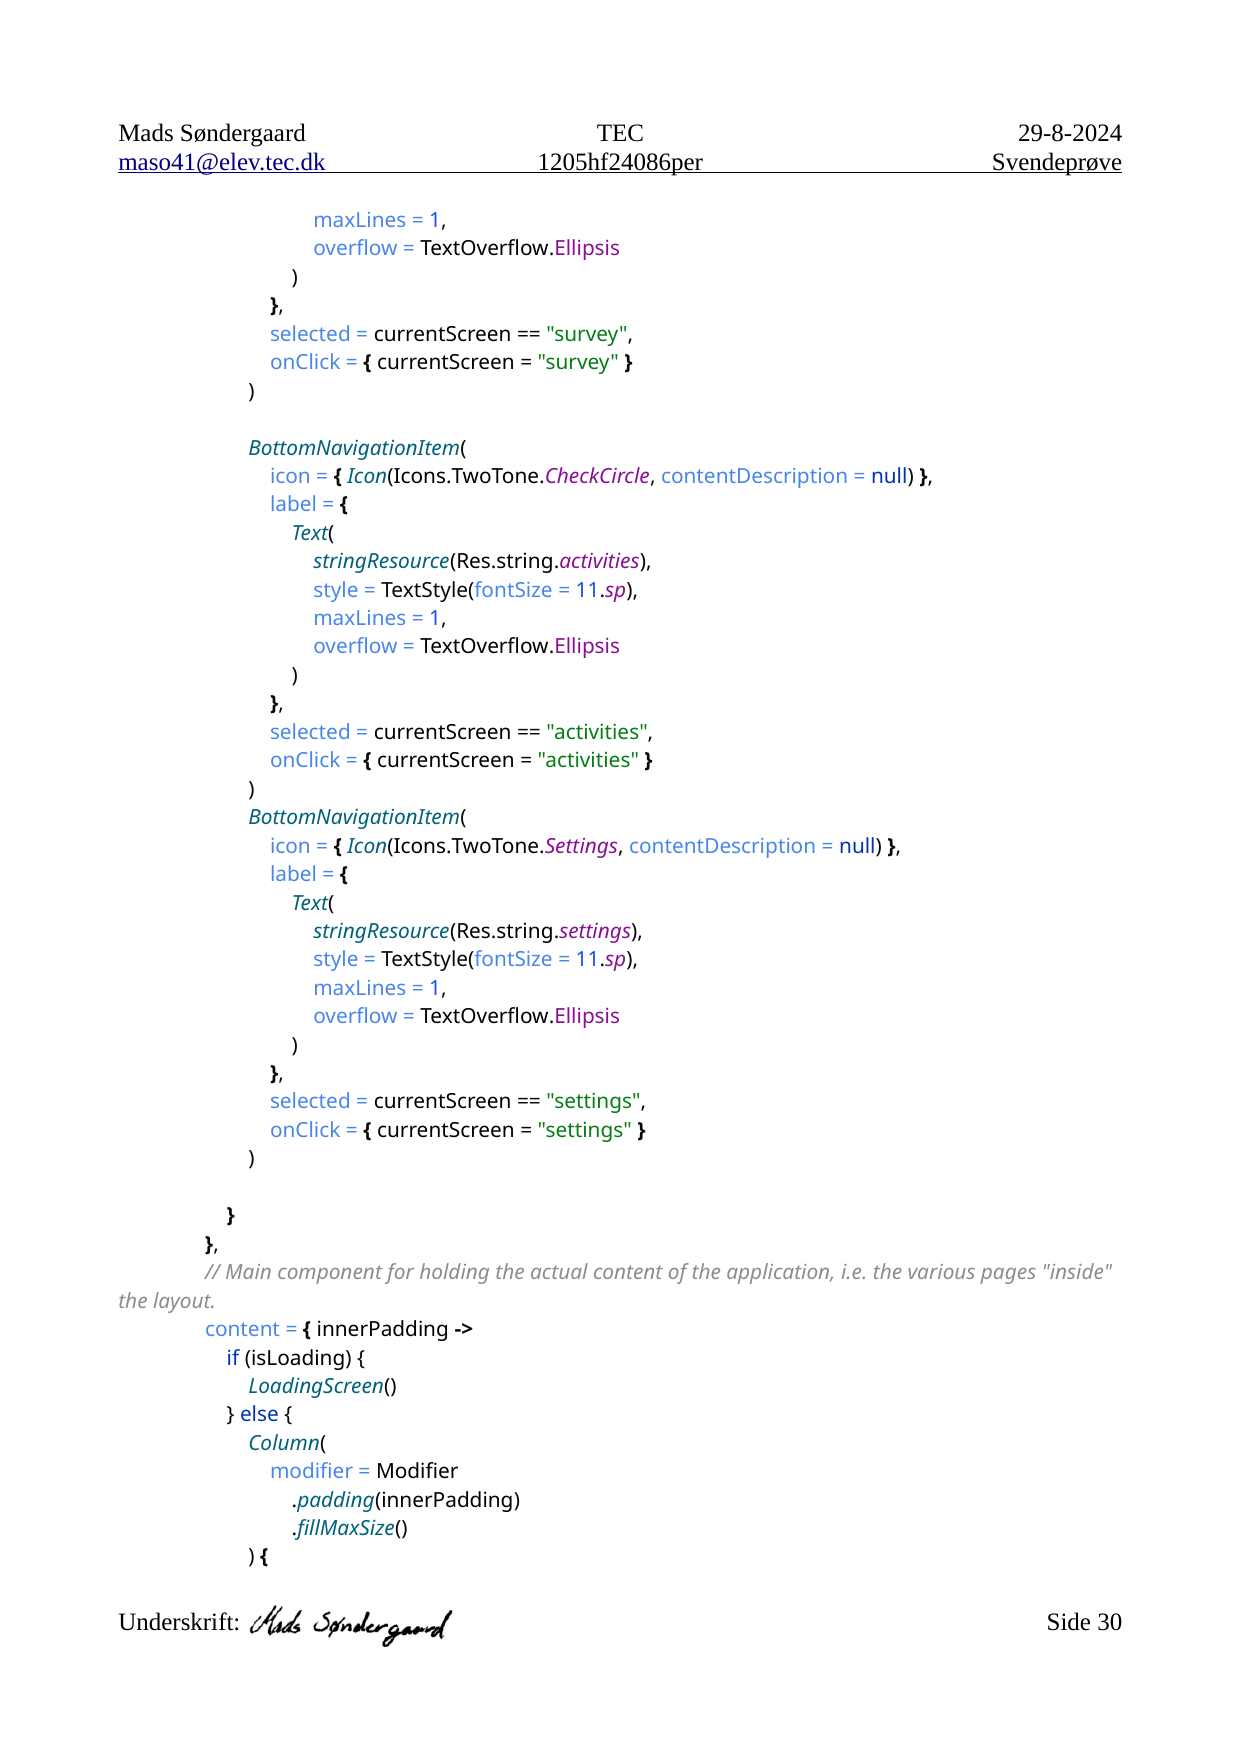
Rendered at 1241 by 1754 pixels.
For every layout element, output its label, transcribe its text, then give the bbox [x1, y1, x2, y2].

picture [244, 1600, 458, 1647]
text maxLines = 1, overflow = TextOverflow.Ellipsis ) }, selected = currentScreen == "survey", onClick = { currentScreen = "survey" } ) BottomNavigationItem( icon = { Icon(Icons.TwoTone.CheckCircle, contentDescription = null) }, label = { Text( stringResource(Res.string.activities), style = TextStyle(fontSize = 11.sp), maxLines = 1, overflow = TextOverflow.Ellipsis ) }, selected = currentScreen == "activities", onClick = { currentScreen = "activities" } ) BottomNavigationItem( icon = { Icon(Icons.TwoTone.Settings, contentDescription = null) }, label = { Text( stringResource(Res.string.settings), style = TextStyle(fontSize = 11.sp), maxLines = 1, overflow = TextOverflow.Ellipsis ) }, selected = currentScreen == "settings", onClick = { currentScreen = "settings" } ) } }, // Main component for holding the actual content of the application, i.e. the various pages "inside" the layout. content = { innerPadding -> if (isLoading) { LoadingScreen() } else { Column( modifier = Modifier .padding(innerPadding) .fillMaxSize() ) { [118, 205, 1122, 1570]
